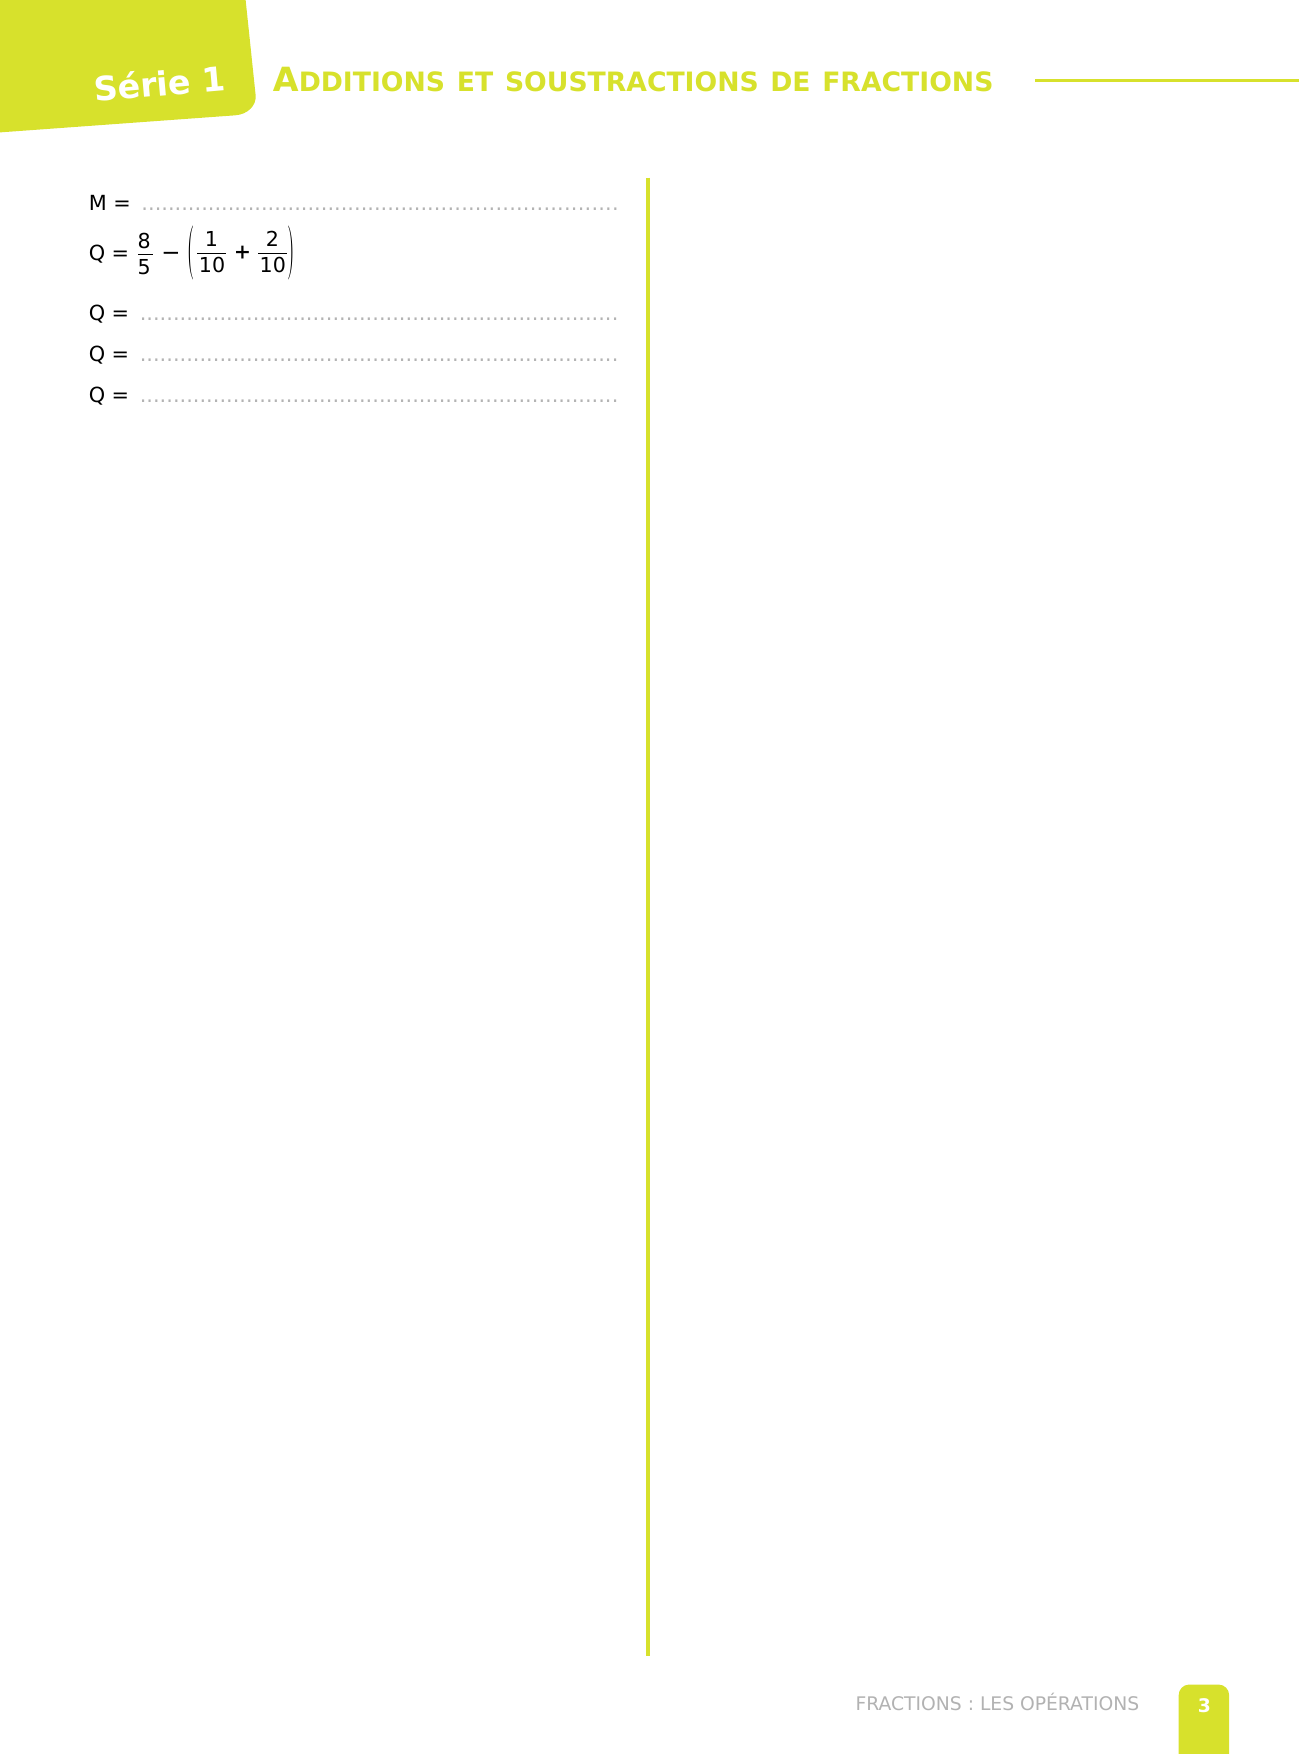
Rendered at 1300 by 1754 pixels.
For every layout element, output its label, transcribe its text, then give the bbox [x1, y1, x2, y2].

text Q = [88, 328, 629, 370]
text Q = [88, 370, 629, 411]
text Q = [88, 224, 629, 281]
text Q = [88, 287, 629, 328]
text M = [88, 177, 629, 218]
